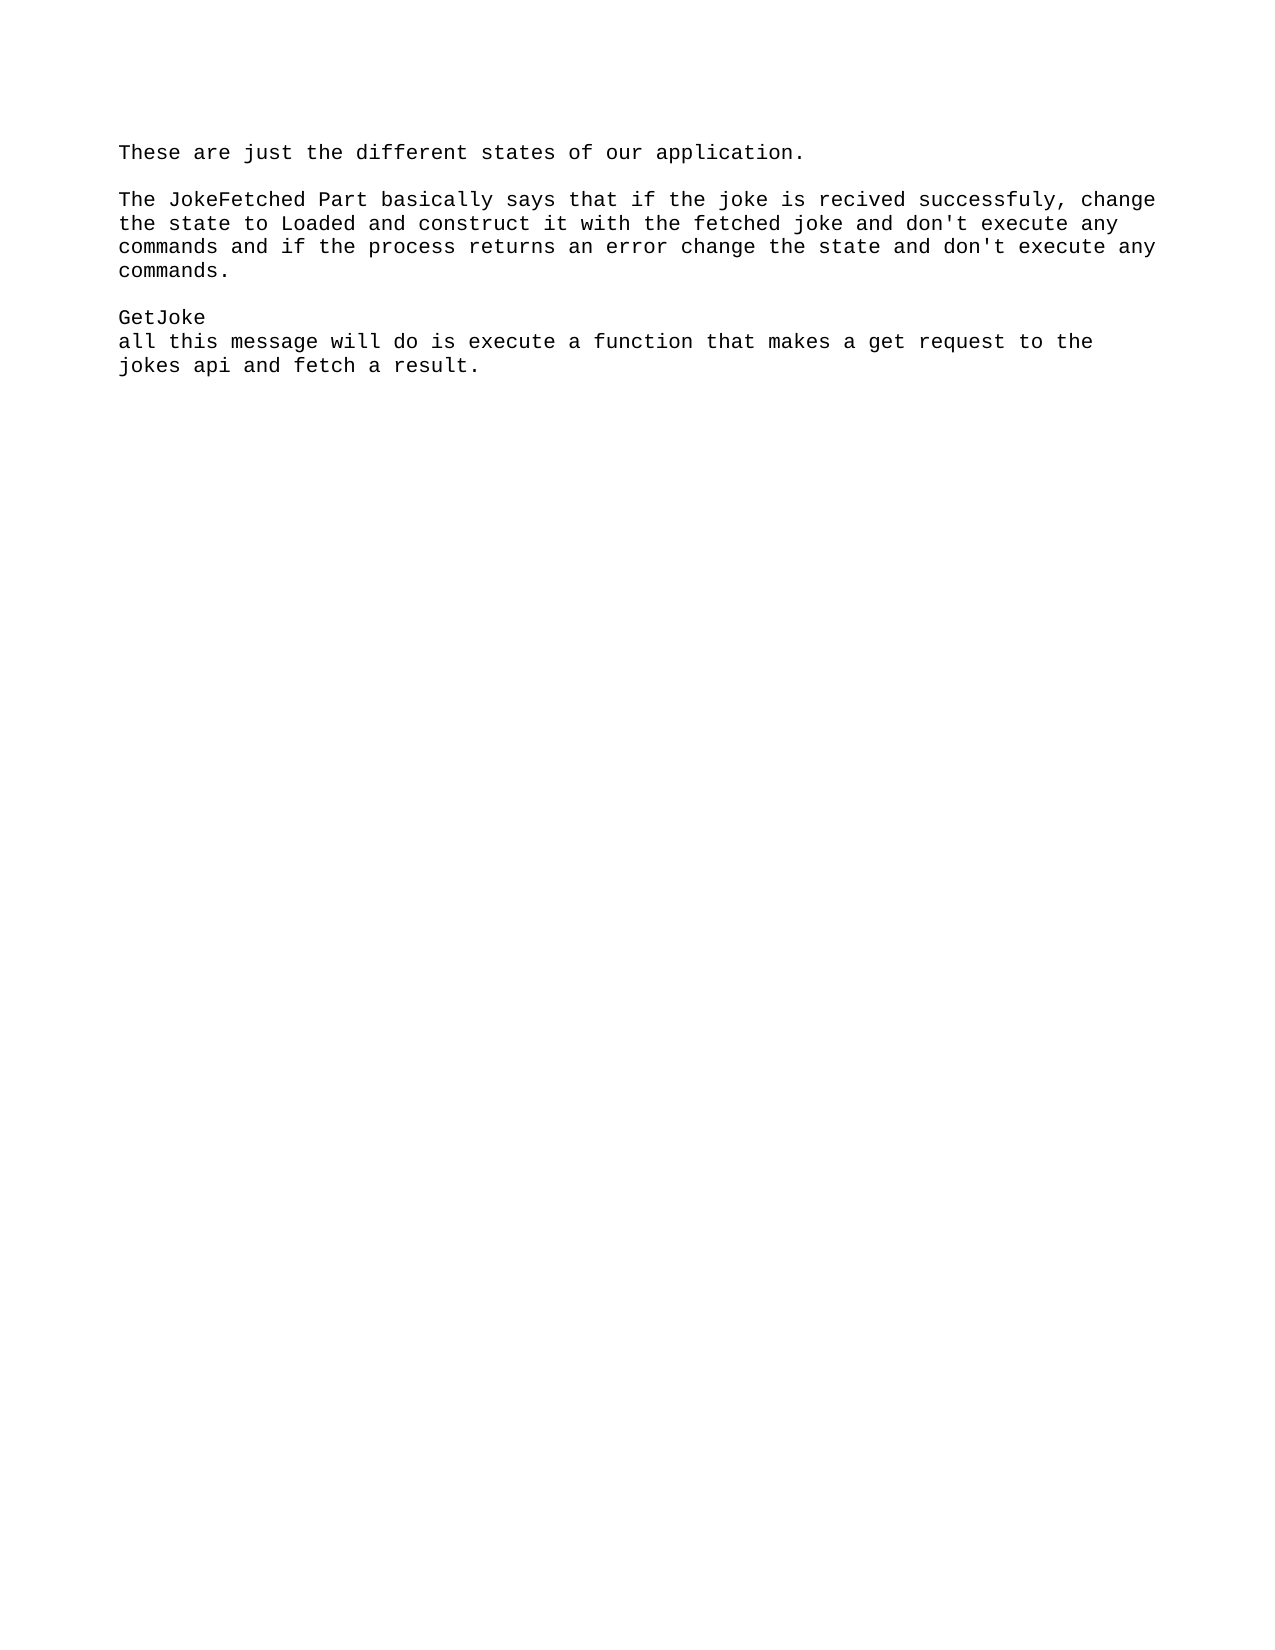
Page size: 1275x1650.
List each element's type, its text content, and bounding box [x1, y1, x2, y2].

text GetJoke [118, 307, 1157, 331]
text These are just the different states of our application. [118, 142, 1157, 165]
text The JokeFetched Part basically says that if the joke is recived successfuly, change the state to Loaded and construct it with the fetched joke and don't execute any commands and if the process returns an error change the state and don't execute any commands. [118, 189, 1157, 284]
text all this message will do is execute a function that makes a get request to the jokes api and fetch a result. [118, 331, 1157, 378]
